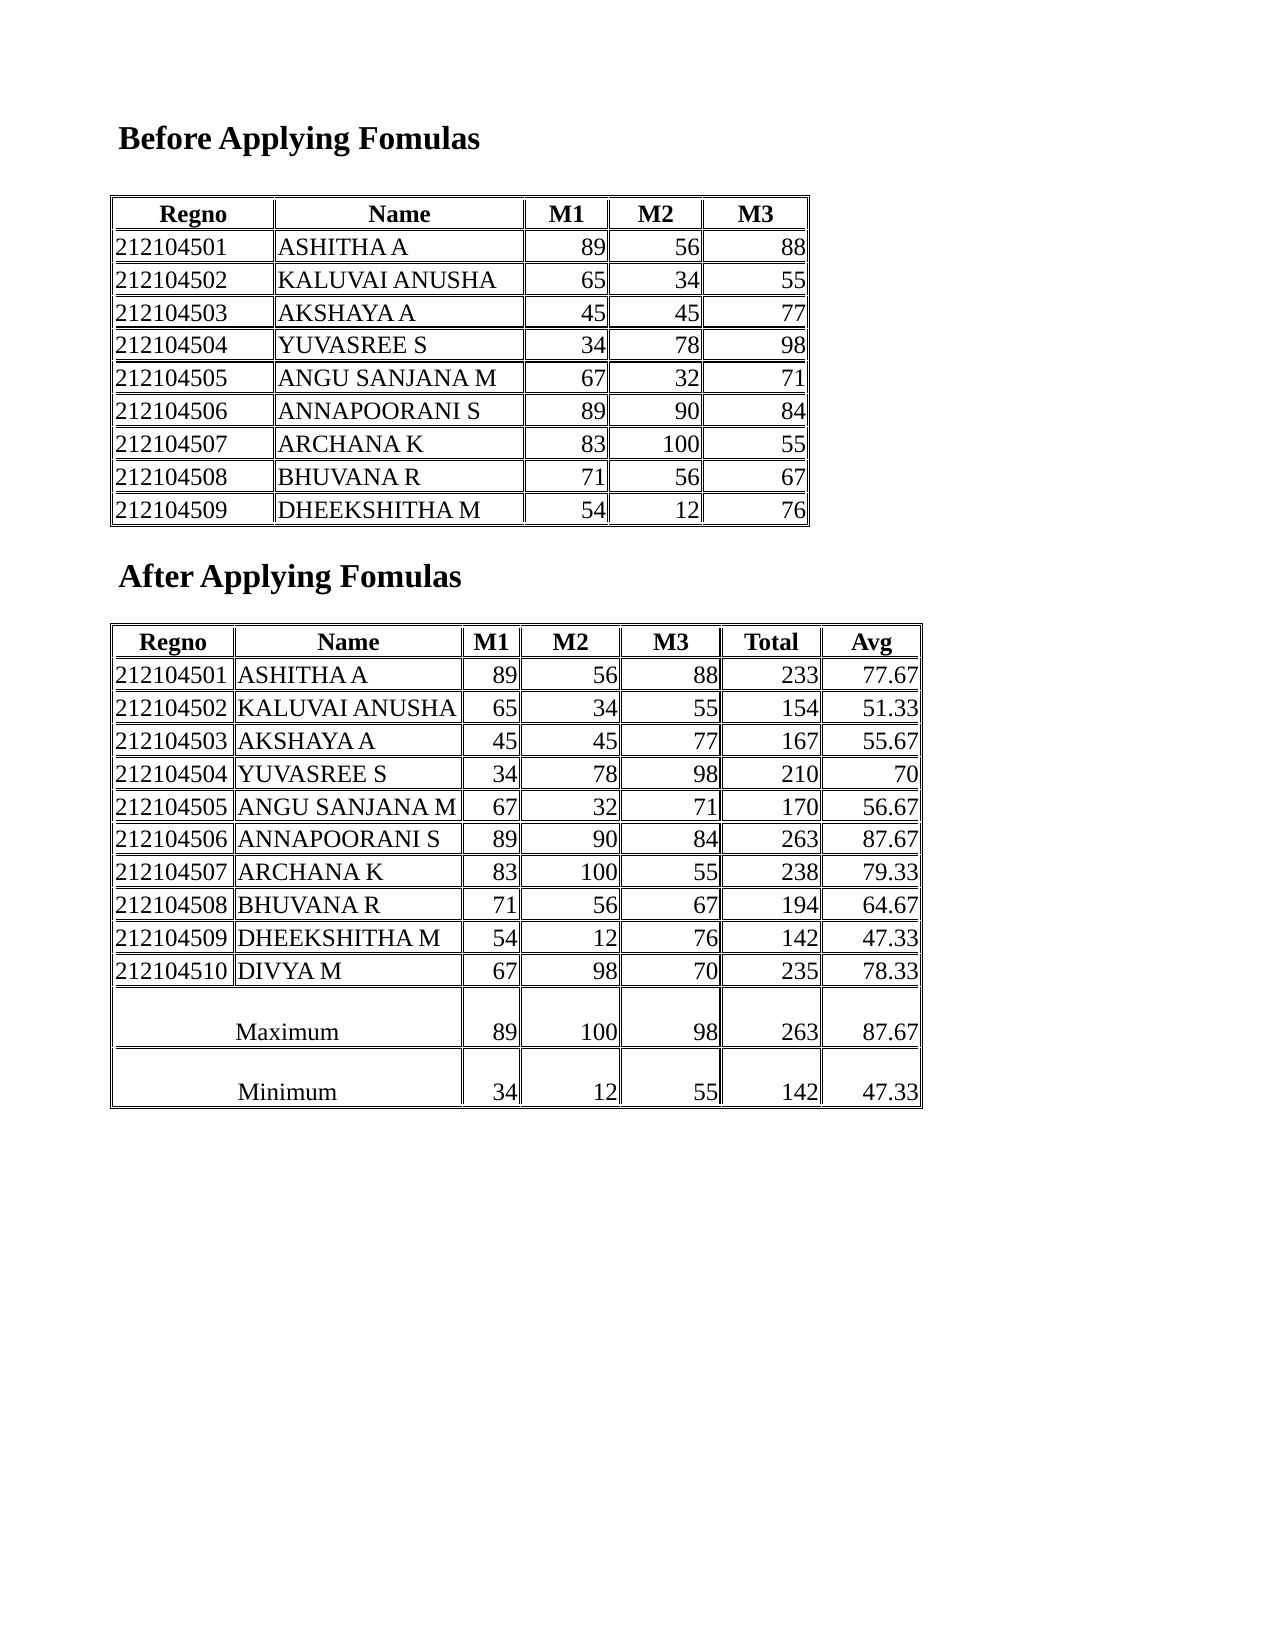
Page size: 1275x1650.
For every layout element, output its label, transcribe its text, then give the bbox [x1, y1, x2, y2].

table_cell 212104508 [112, 886, 234, 919]
table_cell 212104509 [112, 919, 234, 952]
table_cell 212104502 [113, 261, 273, 293]
table_cell 55 [622, 692, 719, 722]
table_cell BHUVANA R [236, 889, 461, 919]
table_cell 212104502 [113, 689, 233, 722]
table_cell DHEEKSHITHA M [236, 922, 461, 952]
table_cell 65 [464, 692, 519, 722]
table_header M1 [463, 626, 520, 656]
table_cell KALUVAI ANUSHA [236, 692, 461, 722]
table_cell 212104505 [112, 359, 274, 392]
table_cell ASHITHA A [236, 659, 461, 689]
table_cell 87.67 [821, 820, 922, 853]
table_cell 56 [610, 231, 701, 261]
table_cell 212104503 [113, 294, 273, 326]
table_cell 76 [622, 922, 719, 952]
table_cell 55 [703, 425, 809, 458]
table_cell ANGU SANJANA M [236, 791, 461, 820]
table_cell 89 [464, 988, 519, 1046]
table_cell 212104504 [113, 326, 273, 359]
table_header M3 [621, 626, 721, 656]
table_cell 55 [621, 1049, 721, 1106]
table_cell 78.33 [821, 952, 922, 985]
table_cell 34 [610, 264, 701, 293]
table_cell 89 [526, 231, 607, 261]
table_cell 56 [522, 889, 619, 919]
table_cell ANNAPOORANI S [236, 824, 461, 853]
table_cell 78 [610, 330, 701, 359]
table_cell 67 [703, 458, 809, 491]
table_header Regno [113, 626, 234, 656]
table_cell 100 [610, 428, 701, 458]
table_cell 90 [610, 395, 701, 425]
table_cell Minimum [113, 1046, 462, 1106]
table_cell 47.33 [821, 1046, 920, 1106]
table_cell 89 [464, 824, 519, 853]
table_cell ANNAPOORANI S [276, 395, 523, 425]
table_cell 56 [610, 461, 701, 491]
table_cell 212104501 [113, 228, 273, 261]
table_cell 238 [723, 856, 820, 886]
table_cell 77.67 [823, 656, 920, 689]
table_cell 210 [723, 758, 820, 787]
table_cell 263 [723, 824, 820, 853]
table_cell 54 [464, 922, 519, 952]
table_cell 90 [522, 824, 619, 853]
table_cell 100 [522, 988, 619, 1046]
table_cell 212104508 [112, 458, 274, 491]
table_cell 263 [723, 988, 820, 1046]
table_cell 45 [522, 725, 619, 754]
table_cell 83 [526, 428, 607, 458]
text After Applying Fomulas [118, 556, 1157, 594]
table_header Name [234, 626, 462, 656]
table_cell 55 [622, 856, 719, 886]
table_cell 55 [704, 261, 807, 293]
table_cell 87.67 [821, 985, 922, 1046]
table_cell 32 [610, 363, 701, 392]
table_cell 67 [526, 363, 607, 392]
table_cell 89 [526, 395, 607, 425]
table_cell 71 [464, 889, 519, 919]
table_cell 79.33 [821, 853, 922, 886]
table_header Total [721, 626, 821, 656]
table_cell AKSHAYA A [276, 297, 523, 326]
table_cell 67 [464, 955, 519, 985]
table_header Regno [113, 198, 274, 228]
table_header M2 [520, 624, 621, 656]
table_cell 77 [704, 294, 807, 326]
table_cell ASHITHA A [276, 231, 523, 261]
table_cell 235 [723, 955, 820, 985]
table_cell 212104506 [112, 392, 274, 425]
table_cell 167 [723, 725, 820, 754]
table_cell 88 [622, 659, 719, 689]
table_cell DIVYA M [236, 955, 461, 985]
table_cell 84 [703, 392, 809, 425]
table_cell 212104506 [112, 820, 234, 853]
table_cell 212104510 [112, 952, 234, 985]
table_cell 98 [704, 326, 807, 359]
text Before Applying Fomulas [118, 118, 1157, 156]
table_cell 89 [464, 659, 519, 689]
table_cell 71 [622, 791, 719, 820]
table_cell 78 [522, 758, 619, 787]
table_header M3 [703, 198, 807, 228]
table_cell 34 [526, 330, 607, 359]
table_cell 71 [703, 359, 809, 392]
table_cell 45 [464, 725, 519, 754]
table_cell AKSHAYA A [236, 725, 461, 754]
table_cell ARCHANA K [236, 856, 461, 886]
table_cell YUVASREE S [236, 758, 461, 787]
table_cell 212104507 [112, 853, 234, 886]
table_cell 154 [723, 692, 820, 722]
table_cell 12 [522, 922, 619, 952]
table_cell 56.67 [823, 788, 920, 820]
table_cell 65 [526, 264, 607, 293]
table_cell 170 [723, 791, 820, 820]
table_cell 98 [522, 955, 619, 985]
table_cell 98 [622, 988, 719, 1046]
table_cell 45 [610, 297, 701, 326]
table_cell 67 [622, 889, 719, 919]
table_cell 32 [522, 791, 619, 820]
table_cell 212104501 [113, 656, 233, 689]
table_cell ANGU SANJANA M [276, 363, 523, 392]
table_cell 212104507 [112, 425, 274, 458]
table_header Avg [821, 626, 920, 656]
table_cell 34 [463, 1049, 520, 1106]
table_header Name [274, 198, 524, 228]
table_cell 212104504 [113, 755, 233, 787]
table_cell 233 [723, 659, 820, 689]
table_cell 194 [723, 889, 820, 919]
table_cell 12 [520, 1046, 621, 1106]
table_cell 212104503 [113, 722, 233, 754]
table_header M2 [609, 198, 702, 228]
table_cell 70 [823, 755, 920, 787]
table_cell KALUVAI ANUSHA [276, 264, 523, 293]
table_cell 54 [524, 491, 609, 524]
table_cell 56 [522, 659, 619, 689]
table_cell BHUVANA R [276, 461, 523, 491]
table_cell 64.67 [821, 886, 922, 919]
table_cell 70 [622, 955, 719, 985]
table_cell 47.33 [821, 919, 922, 952]
table_cell DHEEKSHITHA M [274, 494, 524, 524]
table_cell 51.33 [823, 689, 920, 722]
table_cell 77 [622, 725, 719, 754]
table_cell 100 [522, 856, 619, 886]
table_cell 142 [723, 922, 820, 952]
table_cell 83 [464, 856, 519, 886]
table_cell 98 [622, 758, 719, 787]
table_cell 55.67 [823, 722, 920, 754]
table_cell 88 [704, 228, 807, 261]
table_cell 212104509 [112, 491, 274, 524]
table_cell ARCHANA K [276, 428, 523, 458]
table_cell 71 [526, 461, 607, 491]
table_cell 34 [522, 692, 619, 722]
table_cell 212104505 [113, 788, 233, 820]
table_cell 34 [464, 758, 519, 787]
table_cell 12 [609, 494, 702, 524]
table_cell Maximum [112, 985, 462, 1046]
table_header M1 [524, 196, 609, 228]
table_cell YUVASREE S [276, 330, 523, 359]
table_cell 142 [721, 1049, 821, 1106]
table_cell 67 [464, 791, 519, 820]
table_cell 45 [526, 297, 607, 326]
table_cell 84 [622, 824, 719, 853]
table_cell 76 [703, 491, 809, 524]
